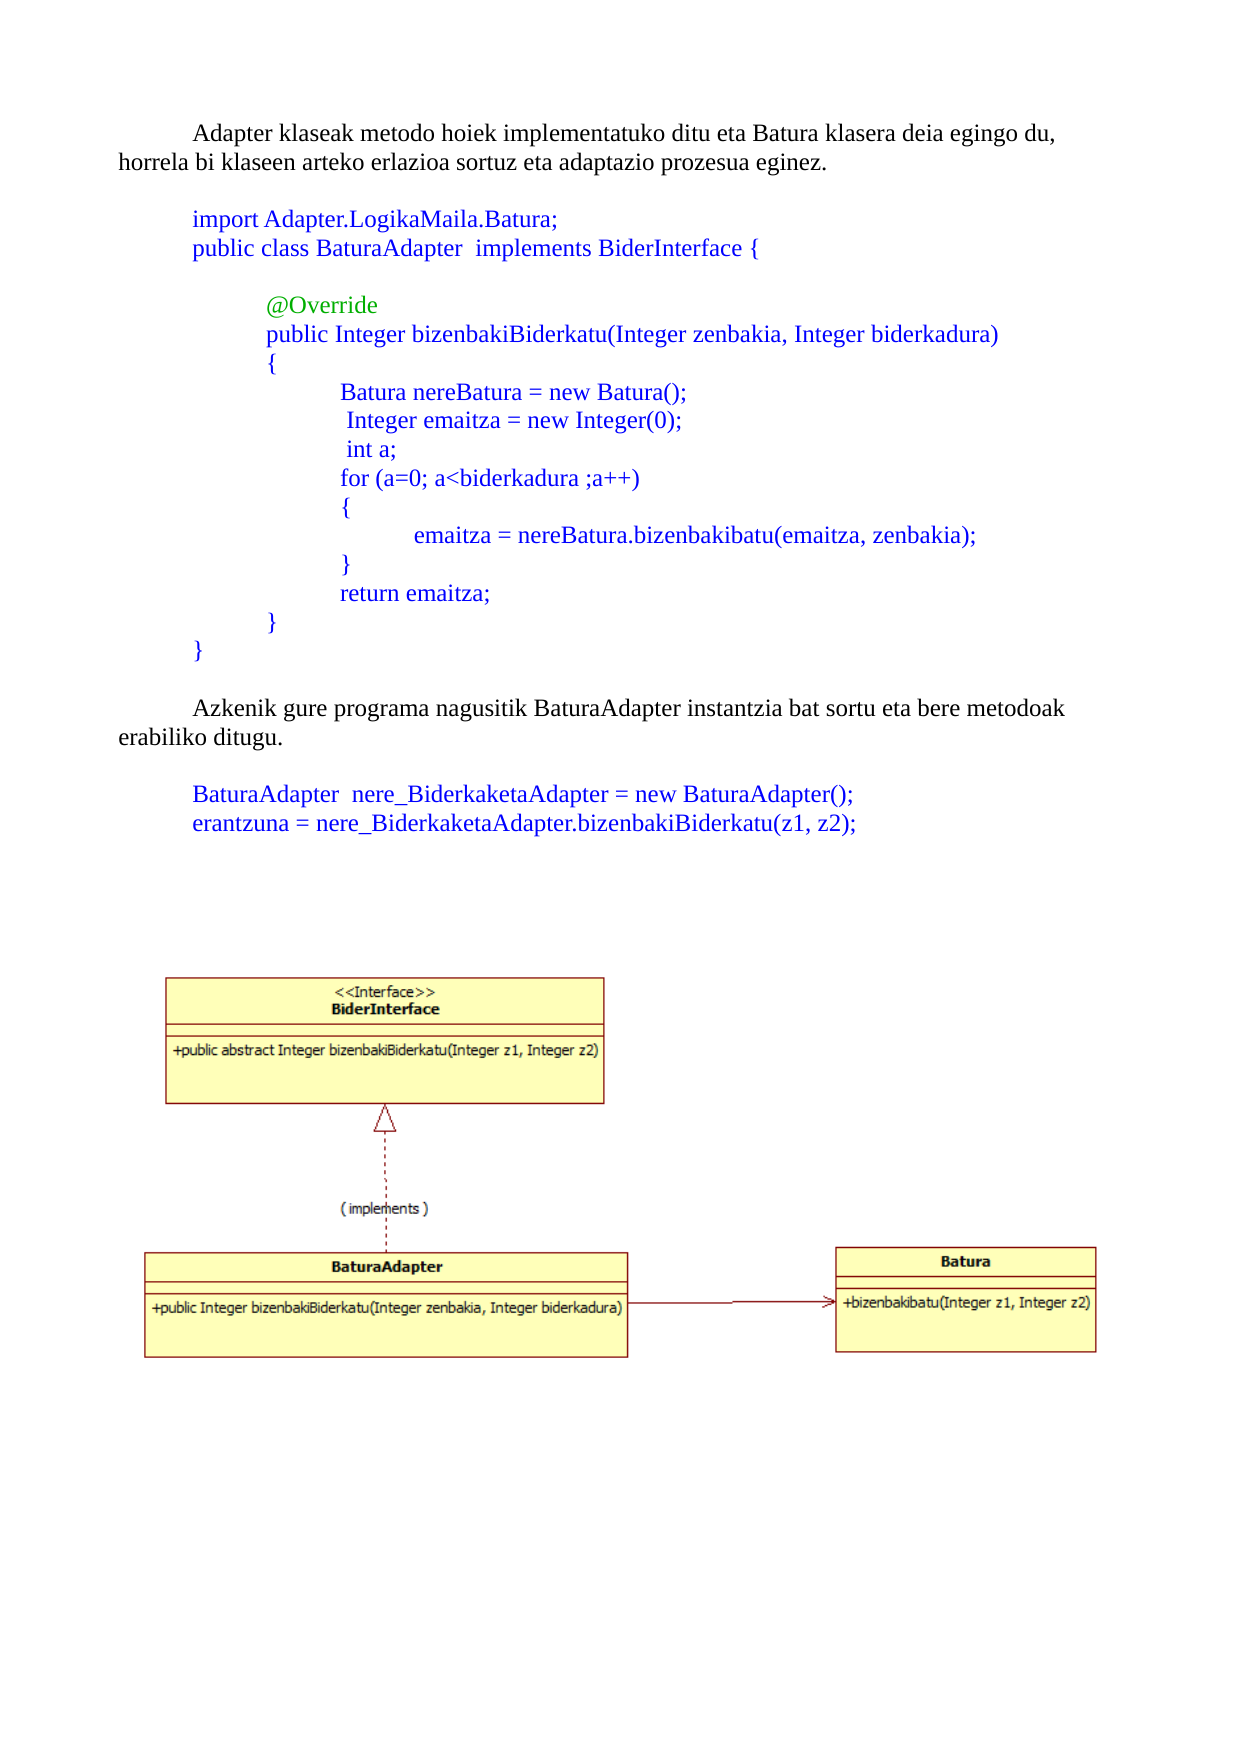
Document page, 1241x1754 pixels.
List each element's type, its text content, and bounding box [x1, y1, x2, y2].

text for (a=0; a<biderkadura ;a++) [118, 463, 1122, 492]
text } [118, 607, 1122, 636]
text BaturaAdapter nere_BiderkaketaAdapter = new BaturaAdapter(); [118, 779, 1122, 808]
text { [118, 492, 1122, 521]
text } [118, 636, 1122, 664]
text Adapter klaseak metodo hoiek implementatuko ditu eta Batura klasera deia egingo du, horrela bi klaseen arteko erlazioa sortuz eta adaptazio prozesua eginez. [118, 118, 1122, 176]
text import Adapter.LogikaMaila.Batura; [118, 204, 1122, 233]
text Batura nereBatura = new Batura(); [118, 377, 1122, 406]
picture [118, 951, 1123, 1428]
text erantzuna = nere_BiderkaketaAdapter.bizenbakiBiderkatu(z1, z2); [118, 808, 1122, 837]
text int a; [118, 434, 1122, 463]
text Azkenik gure programa nagusitik BaturaAdapter instantzia bat sortu eta bere metodoak erabiliko ditugu. [118, 693, 1122, 751]
text public class BaturaAdapter implements BiderInterface { [118, 233, 1122, 262]
text } [118, 549, 1122, 578]
text return emaitza; [118, 578, 1122, 607]
text { [118, 348, 1122, 377]
text emaitza = nereBatura.bizenbakibatu(emaitza, zenbakia); [118, 521, 1122, 549]
text public Integer bizenbakiBiderkatu(Integer zenbakia, Integer biderkadura) [118, 319, 1122, 348]
text Integer emaitza = new Integer(0); [118, 406, 1122, 434]
text @Override [118, 291, 1122, 319]
